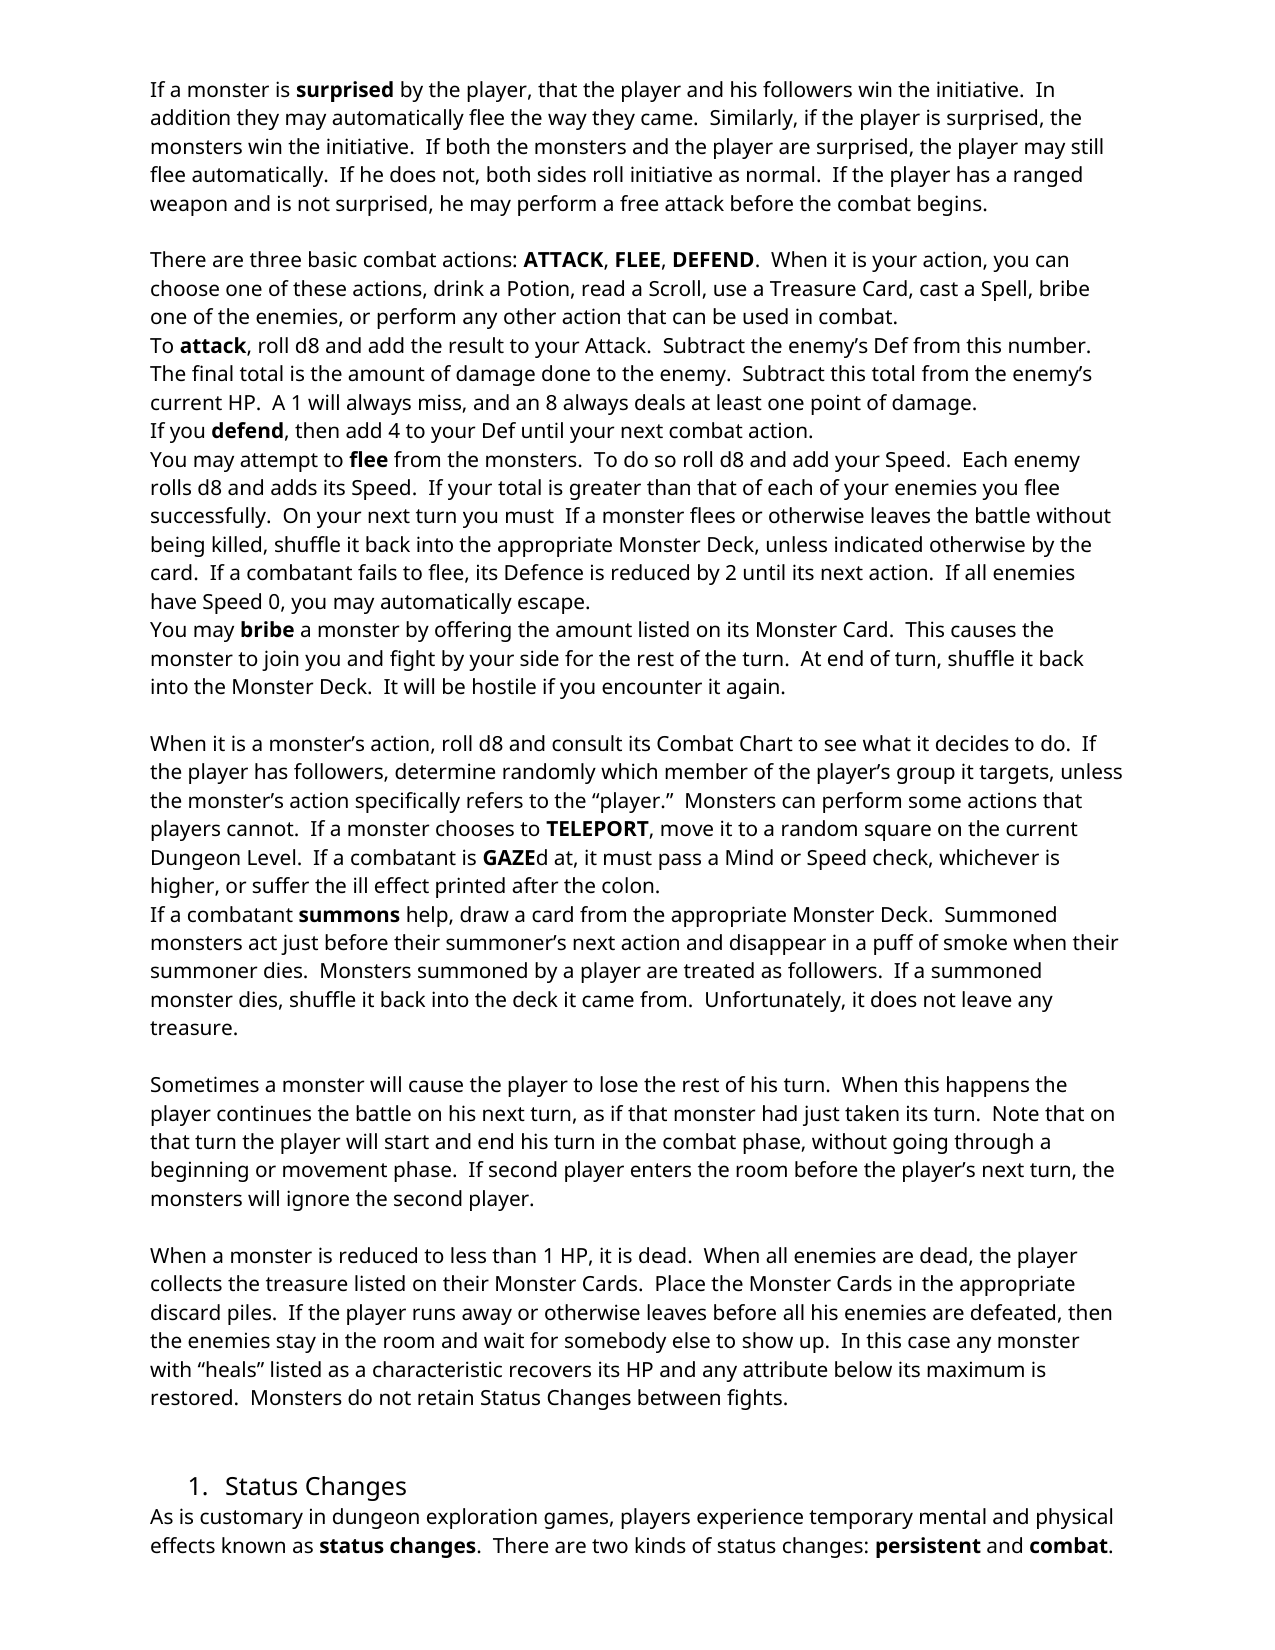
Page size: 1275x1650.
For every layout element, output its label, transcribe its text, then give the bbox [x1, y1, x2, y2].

text There are three basic combat actions: ATTACK, FLEE, DEFEND. When it is your action, you can choose one of these actions, drink a Potion, read a Scroll, use a Treasure Card, cast a Spell, bribe one of the enemies, or perform any other action that can be used in combat. [150, 246, 1125, 331]
text When a monster is reduced to less than 1 HP, it is dead. When all enemies are dead, the player collects the treasure listed on their Monster Cards. Place the Monster Cards in the appropriate discard piles. If the player runs away or otherwise leaves before all his enemies are defeated, then the enemies stay in the room and wait for somebody else to show up. In this case any monster with “heals” listed as a characteristic recovers its HP and any attribute below its maximum is restored. Monsters do not retain Status Changes between fights. [150, 1241, 1125, 1412]
text If a monster is surprised by the player, that the player and his followers win the initiative. In addition they may automatically flee the way they came. Similarly, if the player is surprised, the monsters win the initiative. If both the monsters and the player are surprised, the player may still flee automatically. If he does not, both sides roll initiative as normal. If the player has a ranged weapon and is not surprised, he may perform a free attack before the combat begins. [150, 75, 1125, 217]
text If a combatant summons help, draw a card from the appropriate Monster Deck. Summoned monsters act just before their summoner’s next action and disappear in a puff of smoke when their summoner dies. Monsters summoned by a player are treated as followers. If a summoned monster dies, shuffle it back into the deck it came from. Unfortunately, it does not leave any treasure. [150, 900, 1125, 1042]
text You may attempt to flee from the monsters. To do so roll d8 and add your Speed. Each enemy rolls d8 and adds its Speed. If your total is greater than that of each of your enemies you flee successfully. On your next turn you must If a monster flees or otherwise leaves the battle without being killed, shuffle it back into the appropriate Monster Deck, unless indicated otherwise by the card. If a combatant fails to flee, its Defence is reduced by 2 until its next action. If all enemies have Speed 0, you may automatically escape. [150, 445, 1125, 615]
text Sometimes a monster will cause the player to lose the rest of his turn. When this happens the player continues the battle on his next turn, as if that monster had just taken its turn. Note that on that turn the player will start and end his turn in the combat phase, without going through a beginning or movement phase. If second player enters the room before the player’s next turn, the monsters will ignore the second player. [150, 1070, 1125, 1212]
text When it is a monster’s action, roll d8 and consult its Combat Chart to see what it decides to do. If the player has followers, determine randomly which member of the player’s group it targets, unless the monster’s action specifically refers to the “player.” Monsters can perform some actions that players cannot. If a monster chooses to TELEPORT, move it to a random square on the current Dungeon Level. If a combatant is GAZEd at, it must pass a Mind or Speed check, whichever is higher, or suffer the ill effect printed after the colon. [150, 729, 1125, 900]
list Status Changes [187, 1468, 1125, 1502]
text You may bribe a monster by offering the amount listed on its Monster Card. This causes the monster to join you and fight by your side for the rest of the turn. At end of turn, shuffle it back into the Monster Deck. It will be hostile if you encounter it again. [150, 615, 1125, 701]
text If you defend, then add 4 to your Def until your next combat action. [150, 416, 1125, 445]
text As is customary in dungeon exploration games, players experience temporary mental and physical effects known as status changes. There are two kinds of status changes: persistent and combat. [150, 1502, 1125, 1559]
text To attack, roll d8 and add the result to your Attack. Subtract the enemy’s Def from this number. The final total is the amount of damage done to the enemy. Subtract this total from the enemy’s current HP. A 1 will always miss, and an 8 always deals at least one point of damage. [150, 331, 1125, 416]
